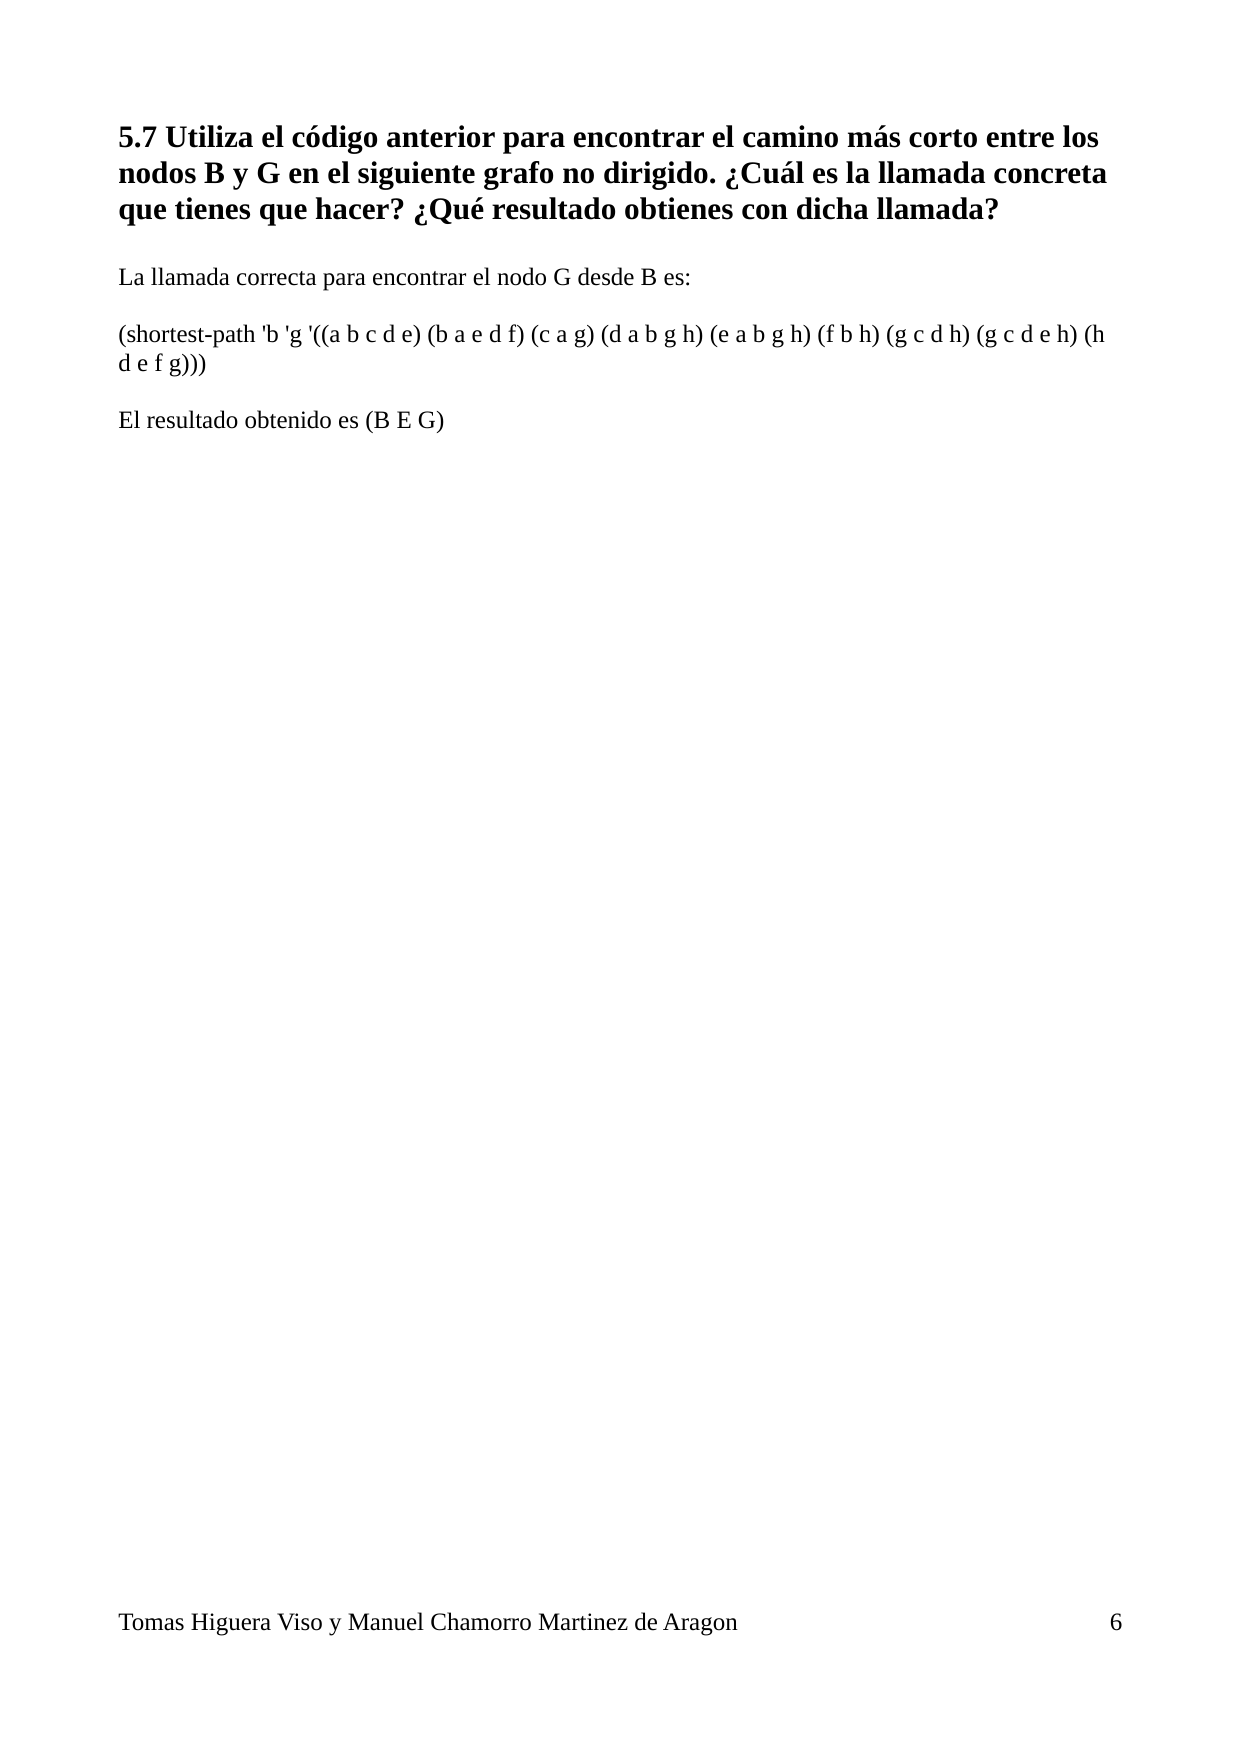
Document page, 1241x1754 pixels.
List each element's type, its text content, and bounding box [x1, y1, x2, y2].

text 5.7 Utiliza el código anterior para encontrar el camino más corto entre los nodos B y G en el siguiente grafo no dirigido. ¿Cuál es la llamada concreta que tienes que hacer? ¿Qué resultado obtienes con dicha llamada? [118, 118, 1122, 226]
text El resultado obtenido es (B E G) [118, 406, 1122, 434]
text La llamada correcta para encontrar el nodo G desde B es: [118, 262, 1122, 291]
text (shortest-path 'b 'g '((a b c d e) (b a e d f) (c a g) (d a b g h) (e a b g h) (f b h) (g c d h) (g c d e h) (h d e f g))) [118, 319, 1122, 377]
